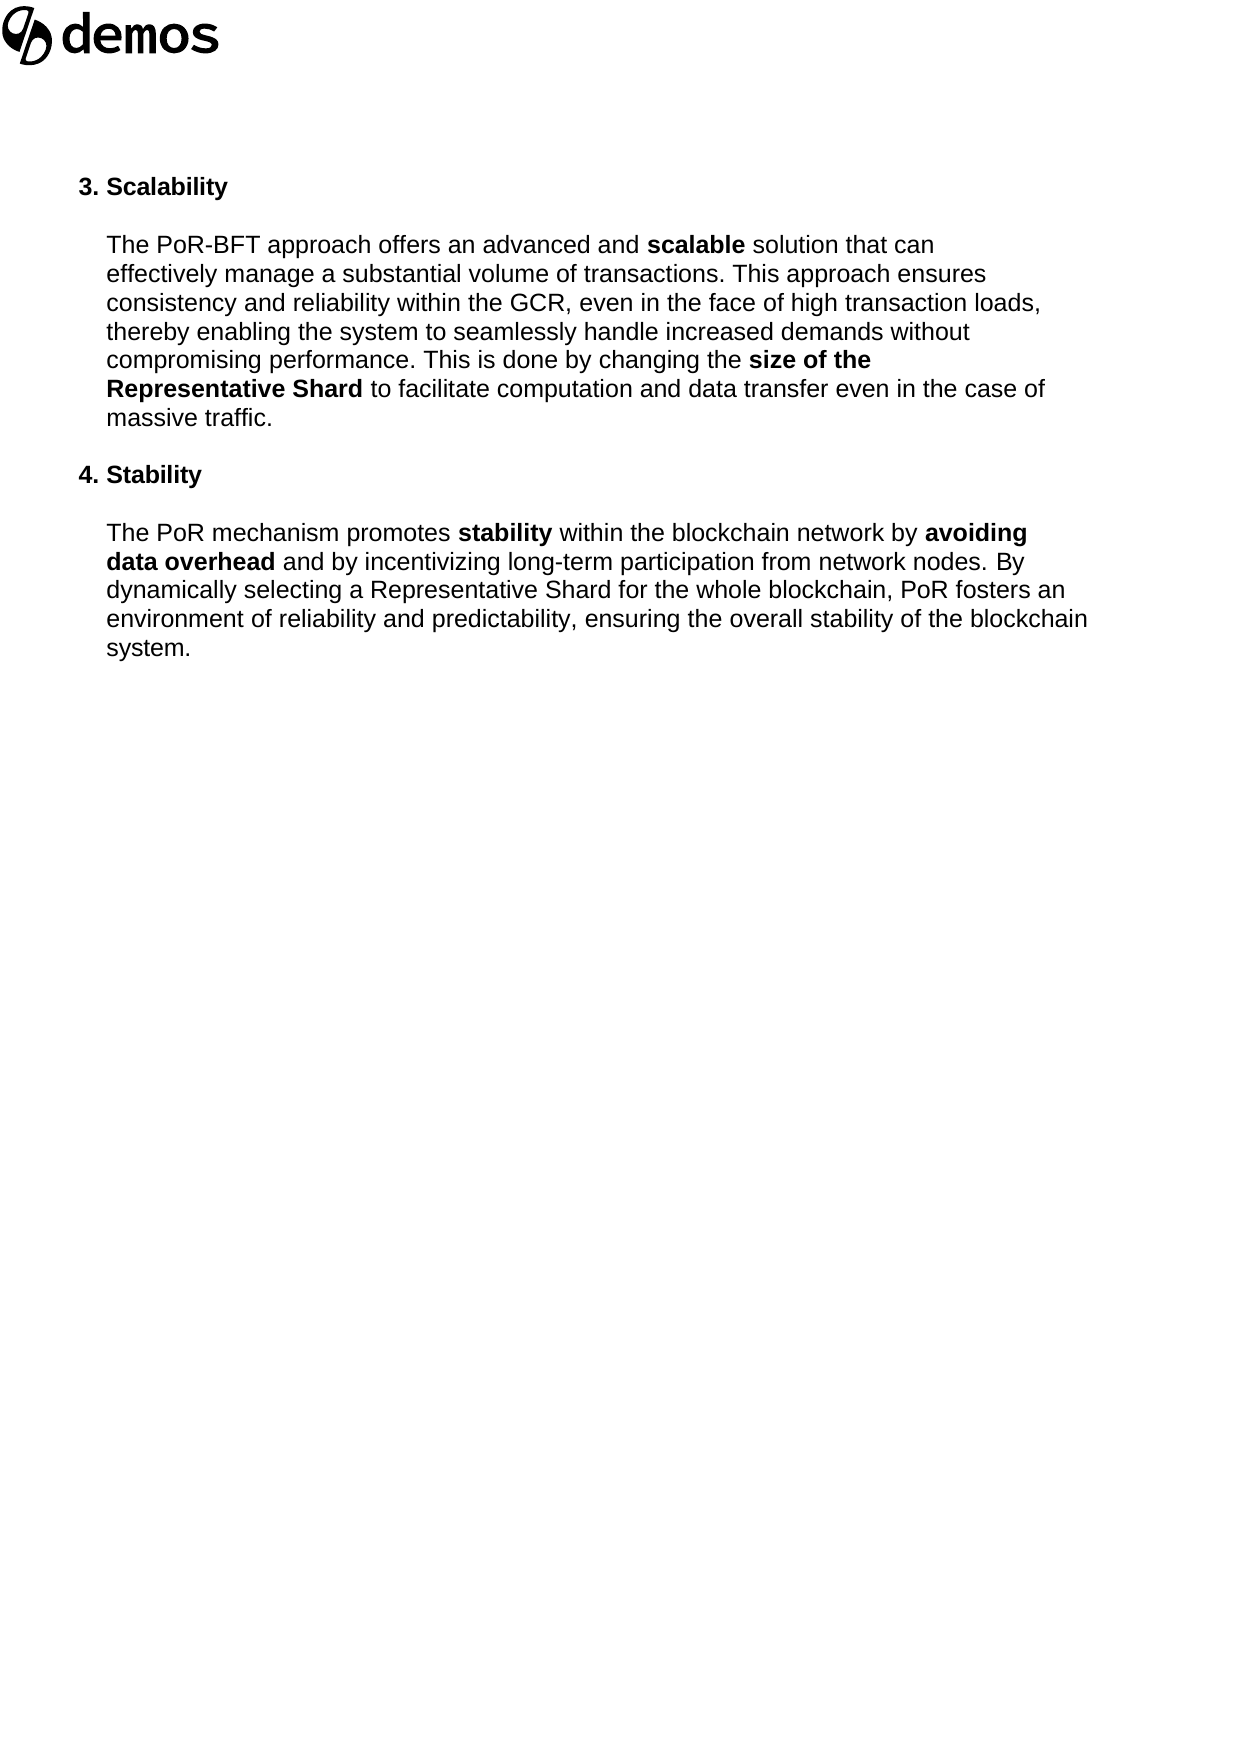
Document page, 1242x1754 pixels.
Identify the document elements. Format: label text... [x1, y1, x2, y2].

text dynamically selecting a Representative Shard for the whole blockchain, PoR fosters an environment of reliability and predictability, ensuring the overall stability of the blockchain system. [106, 575, 1114, 661]
subtitle Stability [78, 460, 1146, 489]
text The PoR mechanism promotes stability within the blockchain network by avoiding data overhead and by incentivizing long-term participation from network nodes. By [106, 518, 1028, 575]
text The PoR-BFT approach offers an advanced and scalable solution that can effectively manage a substantial volume of transactions. This approach ensures consistency and reliability within the GCR, even in the face of high transaction loads, thereby enabling the system to seamlessly handle increased demands without compromising performance. This is done by changing the size of the Representative Shard to facilitate computation and data transfer even in the case of massive traffic. [106, 230, 1052, 431]
subtitle Scalability [78, 172, 1146, 200]
